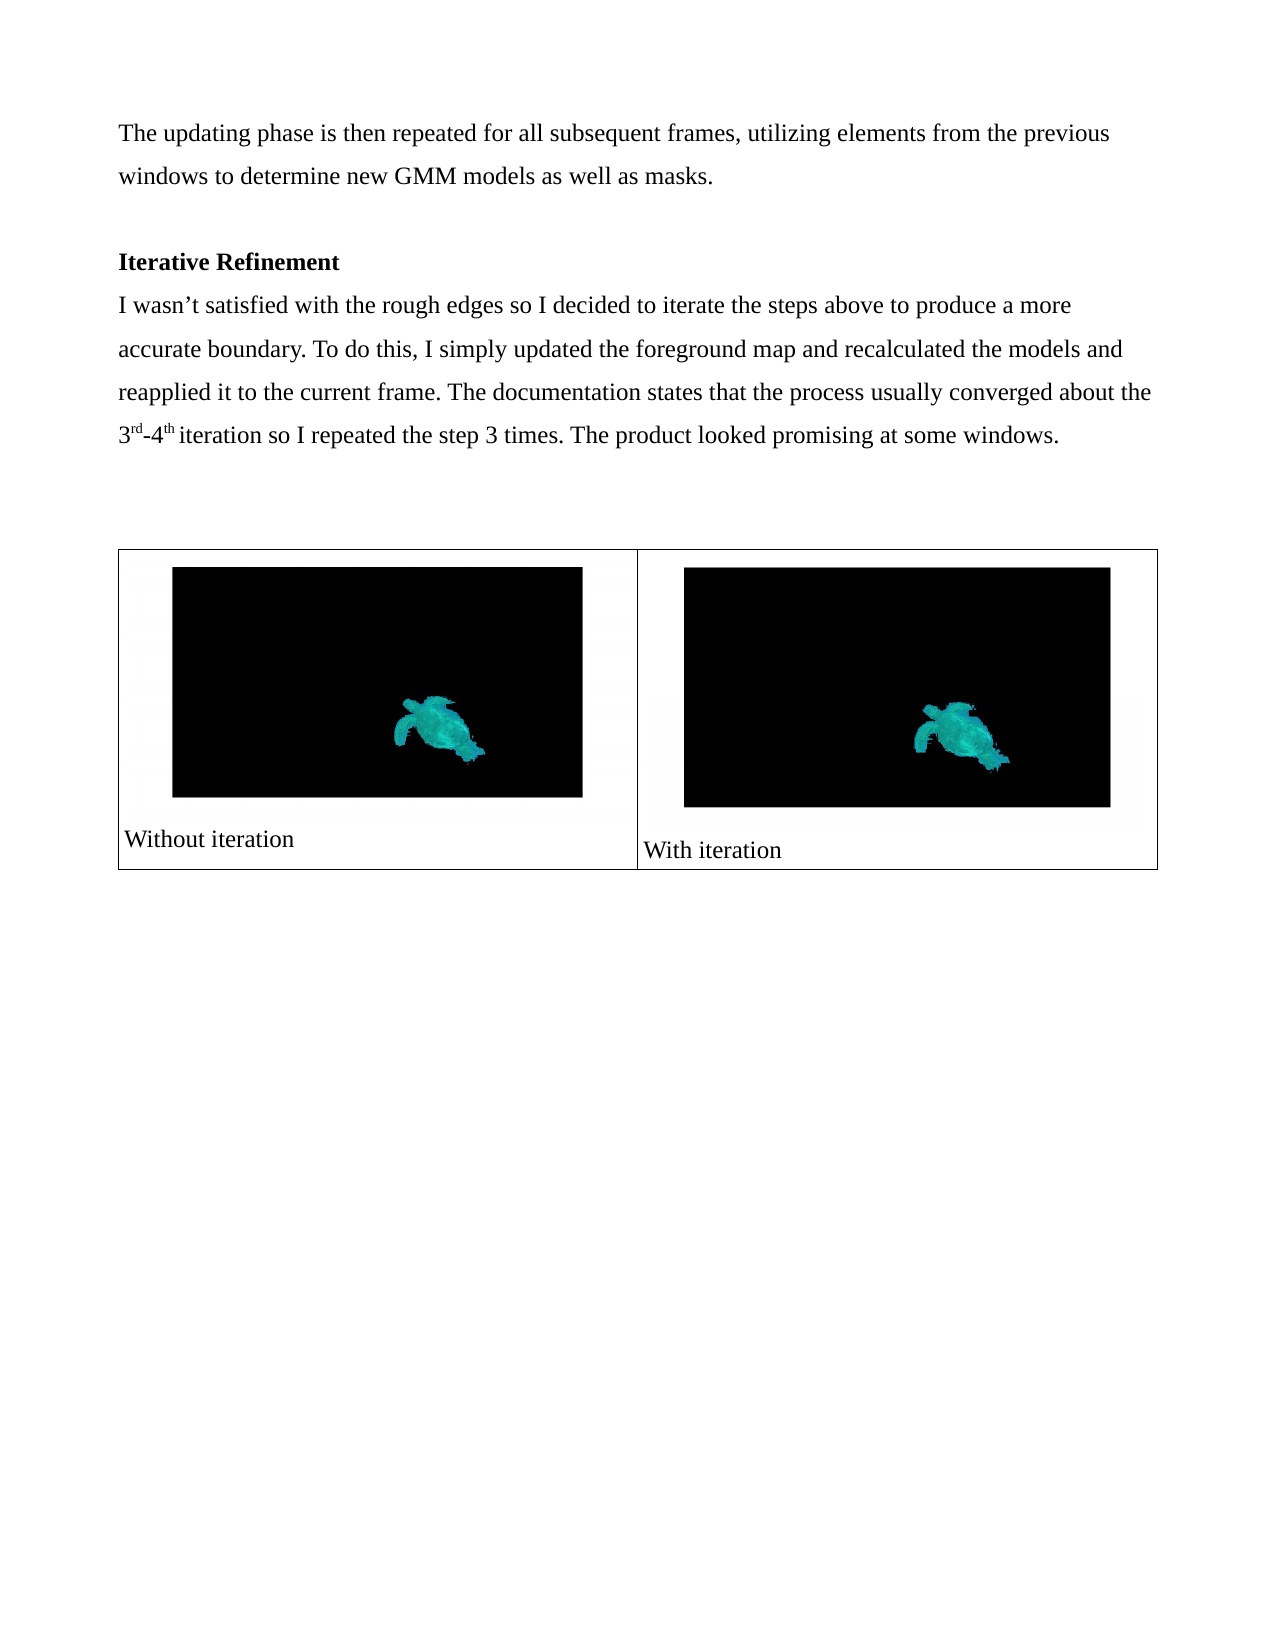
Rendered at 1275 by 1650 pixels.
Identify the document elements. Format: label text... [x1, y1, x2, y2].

text I wasn’t satisfied with the rough edges so I decided to iterate the steps above to produce a more accurate boundary. To do this, I simply updated the foreground map and recalculated the models and reapplied it to the current frame. The documentation states that the process usually converged about the 3rd-4th iteration so I repeated the step 3 times. The product looked promising at some windows. [118, 291, 1157, 449]
text The updating phase is then repeated for all subsequent frames, utilizing elements from the previous windows to determine new GMM models as well as masks. [118, 118, 1157, 190]
table_header With iteration [638, 550, 1157, 869]
text Iterative Refinement [118, 247, 1157, 276]
picture [643, 555, 1152, 835]
table_header Without iteration [119, 550, 637, 869]
picture [123, 555, 632, 824]
